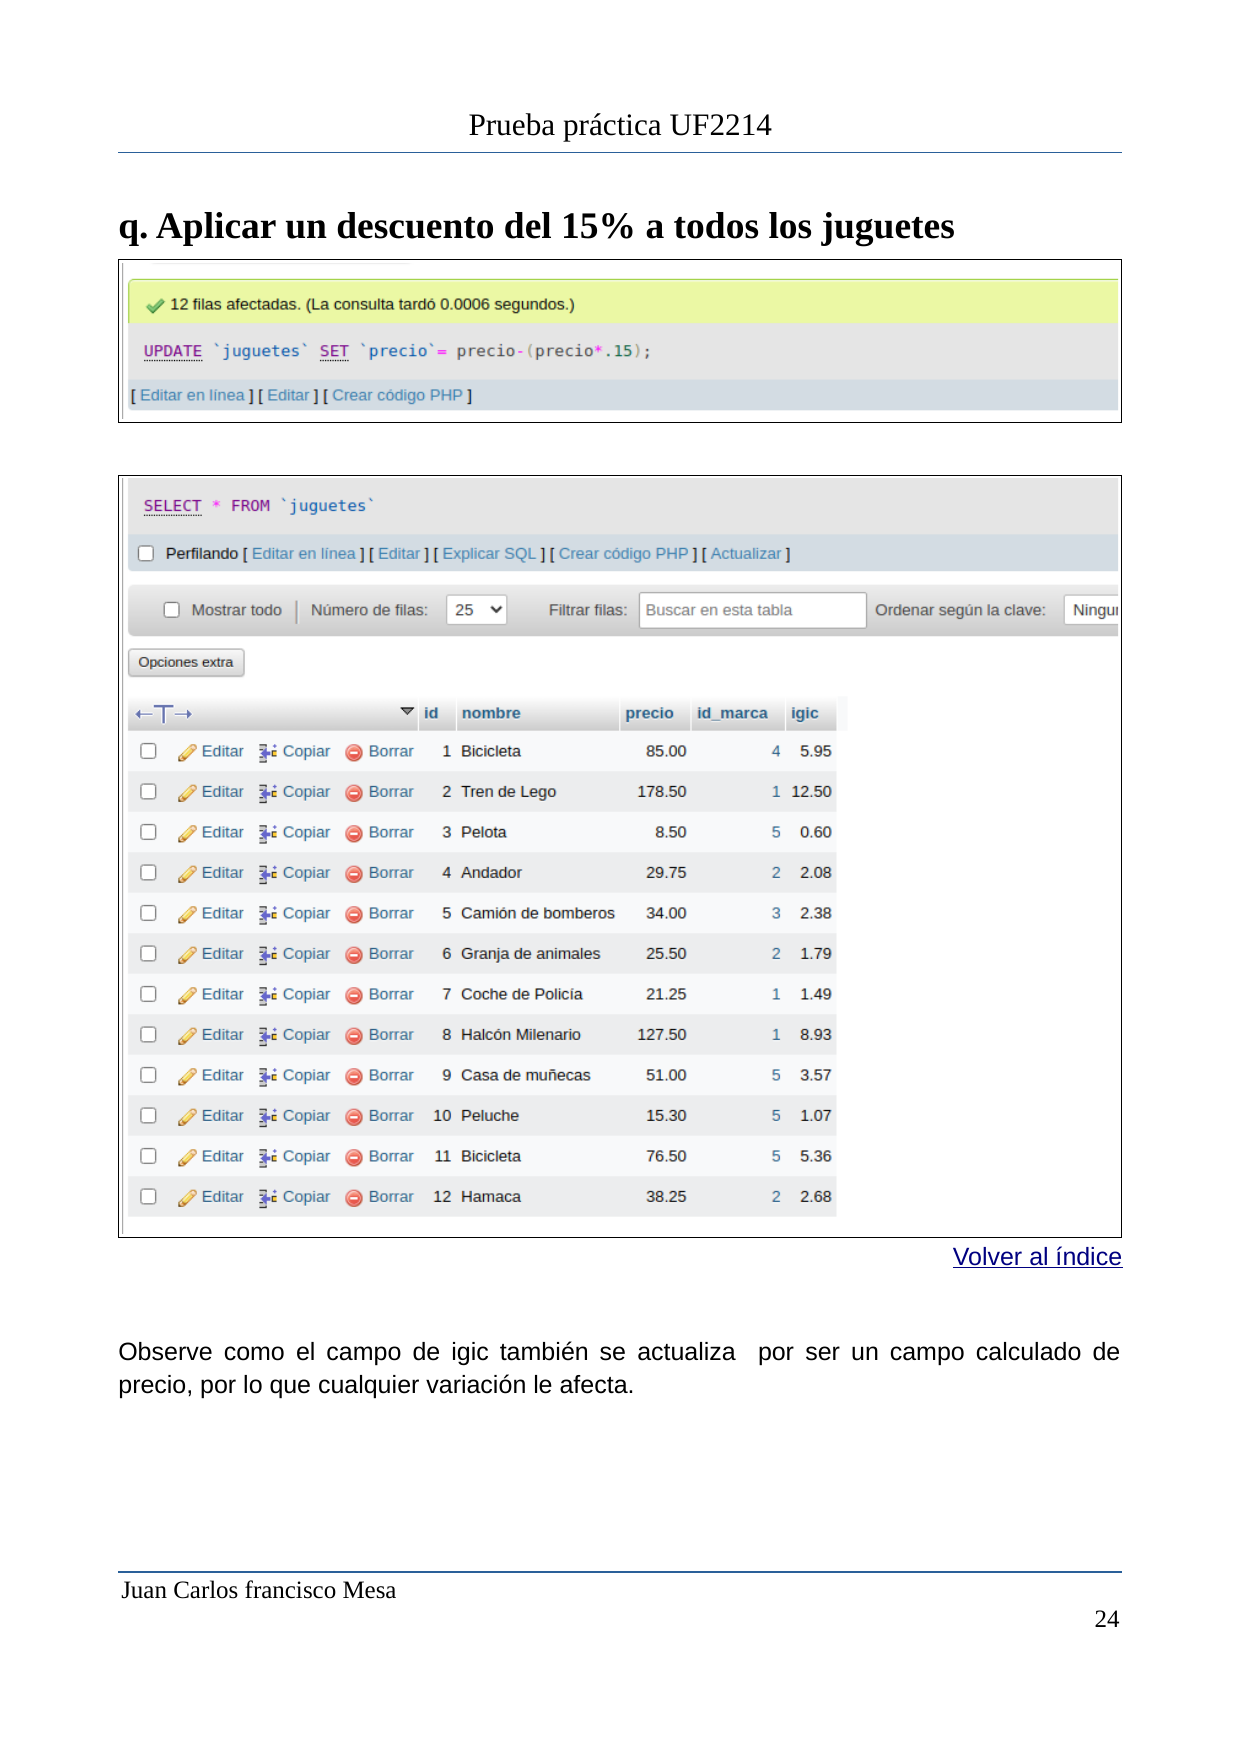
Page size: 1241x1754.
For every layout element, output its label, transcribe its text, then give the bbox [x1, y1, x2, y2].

text Volver al índice [118, 1238, 1122, 1271]
picture [122, 478, 1119, 1234]
text Observe como el campo de igic también se actualiza por ser un campo calculado de precio, por lo que cualquier variación le afecta. [118, 1337, 1122, 1399]
picture [122, 263, 1119, 419]
text [119, 476, 1121, 1237]
subtitle q. Aplicar un descuento del 15% a todos los juguetes [118, 204, 1122, 247]
